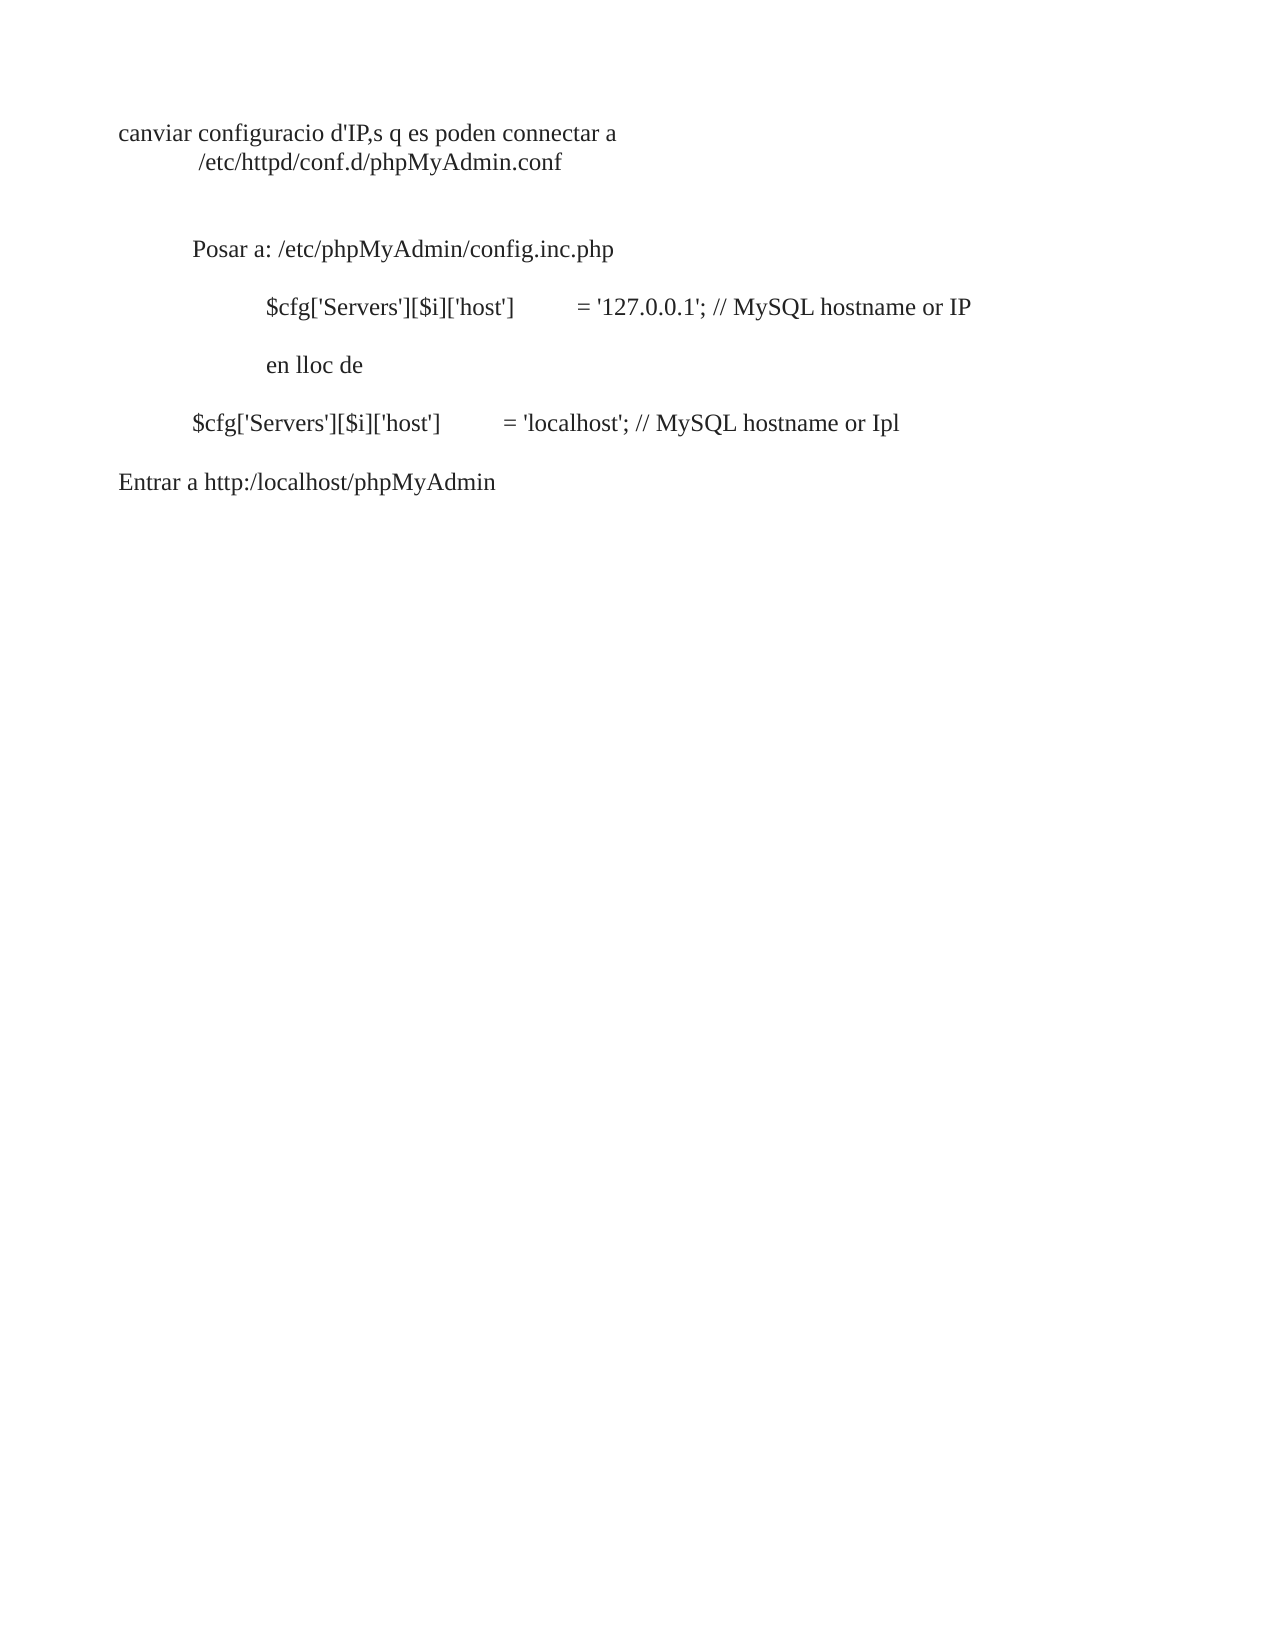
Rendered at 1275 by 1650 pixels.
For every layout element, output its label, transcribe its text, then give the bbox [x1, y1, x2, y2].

text Entrar a http:/localhost/phpMyAdmin [118, 467, 1157, 496]
text $cfg['Servers'][$i]['host'] = '127.0.0.1'; // MySQL hostname or IP [118, 292, 1157, 321]
text $cfg['Servers'][$i]['host'] = 'localhost'; // MySQL hostname or Ipl [192, 408, 1157, 437]
text en lloc de [266, 350, 1157, 379]
text /etc/httpd/conf.d/phpMyAdmin.conf [192, 147, 1157, 176]
text canviar configuracio d'IP,s q es poden connectar a [118, 118, 1157, 147]
text Posar a: /etc/phpMyAdmin/config.inc.php [118, 234, 1157, 263]
